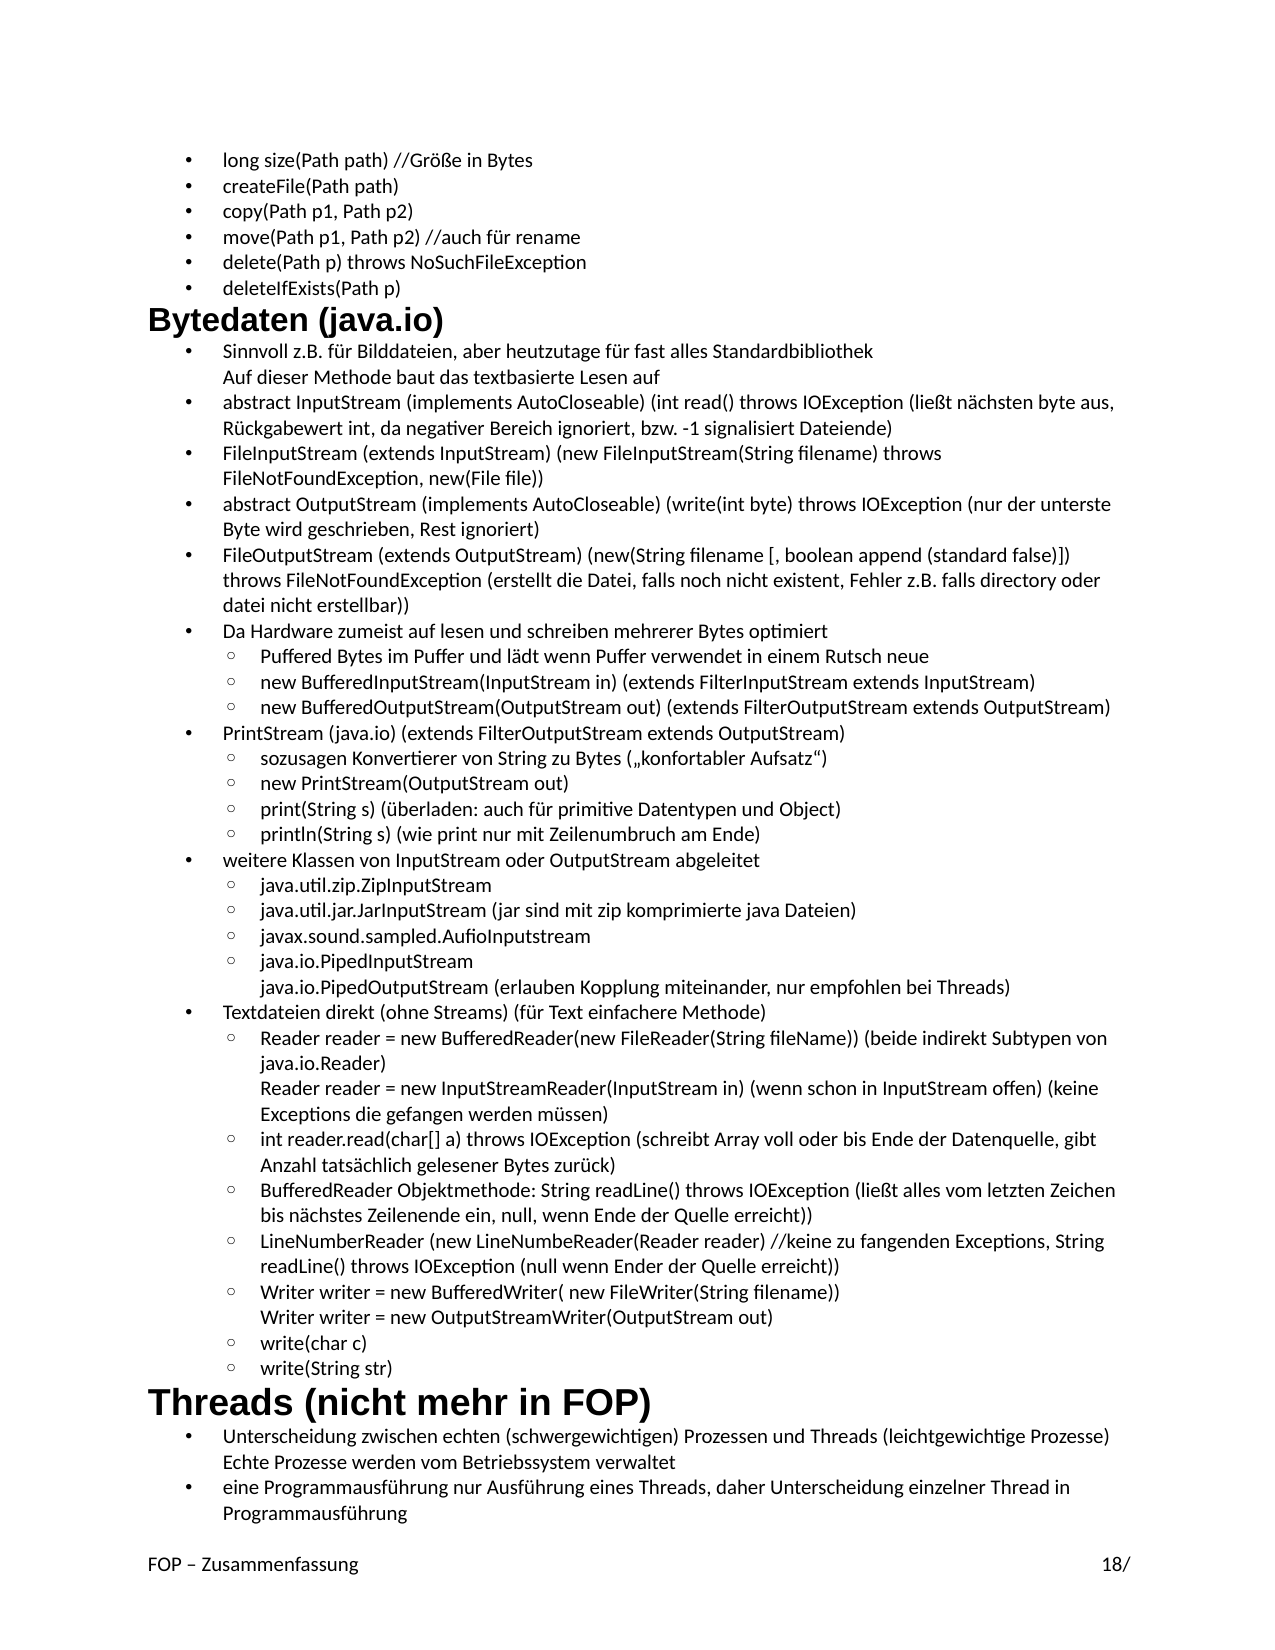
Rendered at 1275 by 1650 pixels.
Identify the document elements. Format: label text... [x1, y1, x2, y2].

list Sinnvoll z.B. für Bilddateien, aber heutzutage für fast alles Standardbibliothek Auf dieser Methode baut das textbasierte Lesen auf [185, 338, 1127, 389]
list abstract OutputStream (implements AutoCloseable) (write(int byte) throws IOException (nur der unterste Byte wird geschrieben, Rest ignoriert) [185, 491, 1127, 542]
list Reader reader = new BufferedReader(new FileReader(String fileName)) (beide indirekt Subtypen von java.io.Reader) Reader reader = new InputStreamReader(InputStream in) (wenn schon in InputStream offen) (keine Exceptions die gefangen werden müssen) [223, 1025, 1127, 1126]
list createFile(Path path) [185, 173, 1127, 198]
list FileOutputStream (extends OutputStream) (new(String filename [, boolean append (standard false)]) throws FileNotFoundException (erstellt die Datei, falls noch nicht existent, Fehler z.B. falls directory oder datei nicht erstellbar)) [185, 542, 1127, 618]
list weitere Klassen von InputStream oder OutputStream abgeleitet [185, 847, 1127, 872]
list FileInputStream (extends InputStream) (new FileInputStream(String filename) throws FileNotFoundException, new(File file)) [185, 440, 1127, 491]
list print(String s) (überladen: auch für primitive Datentypen und Object) [223, 796, 1127, 821]
list sozusagen Konvertierer von String zu Bytes („konfortabler Aufsatz“) [223, 745, 1127, 771]
list BufferedReader Objektmethode: String readLine() throws IOException (ließt alles vom letzten Zeichen bis nächstes Zeilenende ein, null, wenn Ende der Quelle erreicht)) [223, 1177, 1127, 1228]
list write(char c) [223, 1330, 1127, 1355]
list long size(Path path) //Größe in Bytes [185, 148, 1127, 173]
list Puffered Bytes im Puffer und lädt wenn Puffer verwendet in einem Rutsch neue [223, 643, 1127, 669]
list java.util.zip.ZipInputStream [223, 872, 1127, 898]
list Unterscheidung zwischen echten (schwergewichtigen) Prozessen und Threads (leichtgewichtige Prozesse) Echte Prozesse werden vom Betriebssystem verwaltet [185, 1424, 1127, 1474]
list java.util.jar.JarInputStream (jar sind mit zip komprimierte java Dateien) [223, 898, 1127, 923]
list println(String s) (wie print nur mit Zeilenumbruch am Ende) [223, 821, 1127, 847]
subtitle Bytedaten (java.io) [148, 300, 1127, 338]
list copy(Path p1, Path p2) [185, 198, 1127, 224]
list Da Hardware zumeist auf lesen und schreiben mehrerer Bytes optimiert [185, 618, 1127, 643]
list java.io.PipedInputStream java.io.PipedOutputStream (erlauben Kopplung miteinander, nur empfohlen bei Threads) [223, 948, 1127, 999]
list delete(Path p) throws NoSuchFileException [185, 249, 1127, 275]
list new BufferedOutputStream(OutputStream out) (extends FilterOutputStream extends OutputStream) [223, 694, 1127, 720]
list abstract InputStream (implements AutoCloseable) (int read() throws IOException (ließt nächsten byte aus, Rückgabewert int, da negativer Bereich ignoriert, bzw. -1 signalisiert Dateiende) [185, 389, 1127, 440]
list Textdateien direkt (ohne Streams) (für Text einfachere Methode) [185, 999, 1127, 1025]
subtitle Threads (nicht mehr in FOP) [148, 1381, 1127, 1424]
list PrintStream (java.io) (extends FilterOutputStream extends OutputStream) [185, 720, 1127, 745]
list LineNumberReader (new LineNumbeReader(Reader reader) //keine zu fangenden Exceptions, String readLine() throws IOException (null wenn Ender der Quelle erreicht)) [223, 1228, 1127, 1279]
list write(String str) [223, 1355, 1127, 1381]
list Writer writer = new BufferedWriter( new FileWriter(String filename)) Writer writer = new OutputStreamWriter(OutputStream out) [223, 1279, 1127, 1330]
list deleteIfExists(Path p) [185, 275, 1127, 300]
list eine Programmausführung nur Ausführung eines Threads, daher Unterscheidung einzelner Thread in Programmausführung [185, 1474, 1127, 1525]
list javax.sound.sampled.AufioInputstream [223, 923, 1127, 948]
list new BufferedInputStream(InputStream in) (extends FilterInputStream extends InputStream) [223, 669, 1127, 694]
list move(Path p1, Path p2) //auch für rename [185, 224, 1127, 249]
list new PrintStream(OutputStream out) [223, 771, 1127, 796]
list int reader.read(char[] a) throws IOException (schreibt Array voll oder bis Ende der Datenquelle, gibt Anzahl tatsächlich gelesener Bytes zurück) [223, 1126, 1127, 1177]
